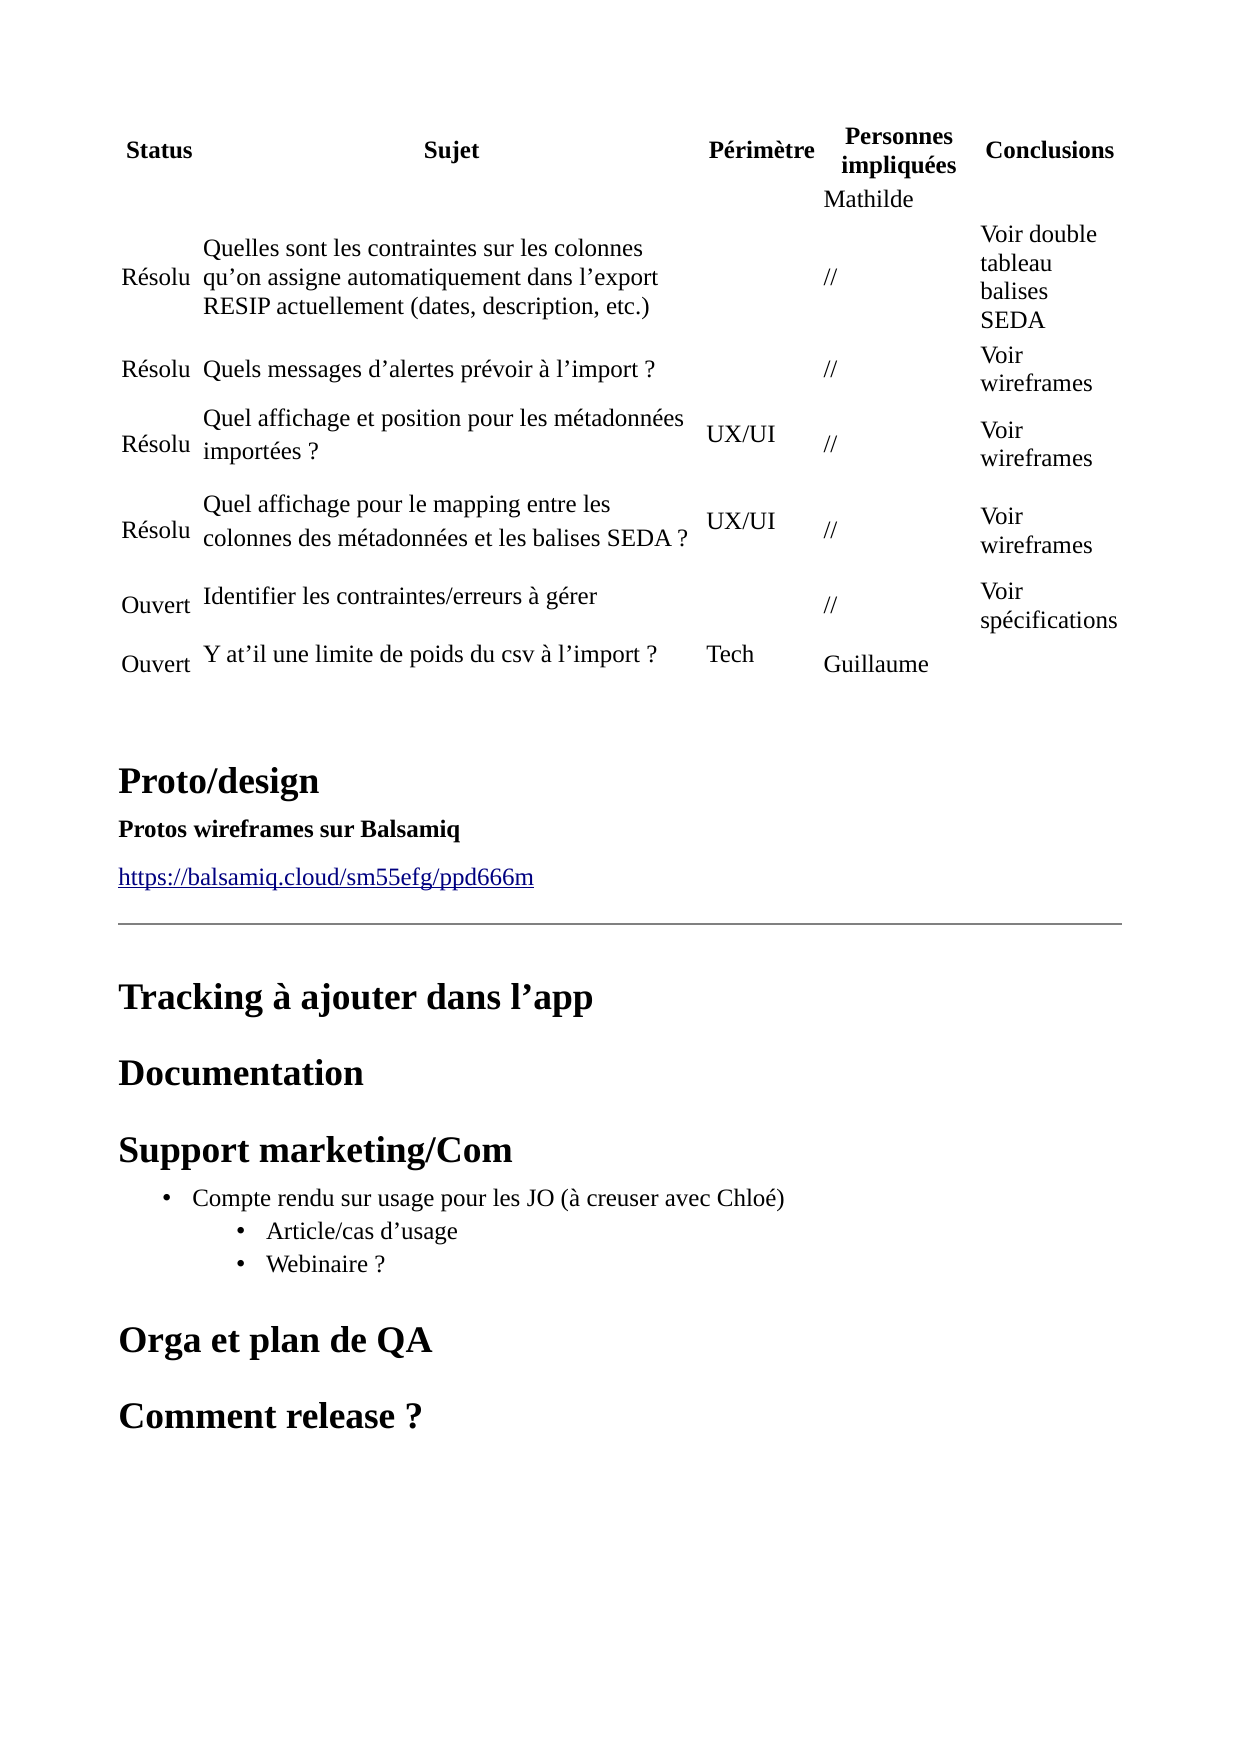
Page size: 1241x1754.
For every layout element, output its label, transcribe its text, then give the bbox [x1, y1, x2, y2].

table_cell Voir wireframes [977, 337, 1122, 400]
list Article/cas d’usage [236, 1216, 1122, 1244]
table_cell UX/UI [703, 487, 820, 573]
table_cell Quels messages d’alertes prévoir à l’import ? [200, 337, 703, 400]
table_cell Voir spécifications [977, 573, 1122, 636]
subtitle Support marketing/Com [118, 1127, 1122, 1170]
table_cell Voir wireframes [977, 400, 1122, 487]
table_cell Tech [703, 636, 820, 690]
table_cell [703, 216, 820, 337]
subtitle Documentation [118, 1051, 1122, 1094]
table_cell Guillaume [820, 636, 977, 690]
table_cell // [820, 400, 977, 487]
text https://balsamiq.cloud/sm55efg/ppd666m [118, 862, 1122, 890]
list Compte rendu sur usage pour les JO (à creuser avec Chloé) [162, 1183, 1122, 1212]
table_cell Résolu [118, 487, 200, 573]
table_header Personnes impliquées [820, 118, 977, 181]
table_header Status [118, 118, 200, 181]
table_cell Résolu [118, 400, 200, 487]
table_cell Résolu [118, 216, 200, 337]
table_cell [977, 181, 1122, 216]
table_cell [977, 636, 1122, 690]
subtitle Tracking à ajouter dans l’app [118, 974, 1122, 1017]
table_cell // [820, 487, 977, 573]
table_cell [118, 181, 200, 216]
table_cell Ouvert [118, 573, 200, 636]
table_cell [703, 337, 820, 400]
table_cell Voir wireframes [977, 487, 1122, 573]
table_cell UX/UI [703, 400, 820, 487]
table_cell Quel affichage et position pour les métadonnées importées ? [200, 400, 703, 487]
table_cell // [820, 573, 977, 636]
table_cell Ouvert [118, 636, 200, 690]
table_cell Y at’il une limite de poids du csv à l’import ? [200, 636, 703, 690]
subtitle Comment release ? [118, 1394, 1122, 1437]
table_header Conclusions [977, 118, 1122, 181]
subtitle Proto/design [118, 758, 1122, 801]
table_cell [703, 181, 820, 216]
table_cell [703, 573, 820, 636]
table_header Sujet [200, 118, 703, 181]
table_cell Quel affichage pour le mapping entre les colonnes des métadonnées et les balises SEDA ? [200, 487, 703, 573]
table_cell Quelles sont les contraintes sur les colonnes qu’on assigne automatiquement dans l’export RESIP actuellement (dates, description, etc.) [200, 216, 703, 337]
text Protos wireframes sur Balsamiq [118, 814, 1122, 843]
table_cell Résolu [118, 337, 200, 400]
subtitle Orga et plan de QA [118, 1317, 1122, 1360]
table_cell Identifier les contraintes/erreurs à gérer [200, 573, 703, 636]
table_header Périmètre [703, 118, 820, 181]
list Webinaire ? [236, 1249, 1122, 1278]
table_cell [200, 181, 703, 216]
table_cell Voir double tableau balises SEDA [977, 216, 1122, 337]
table_cell Mathilde [820, 181, 977, 216]
table_cell // [820, 216, 977, 337]
table_cell // [820, 337, 977, 400]
